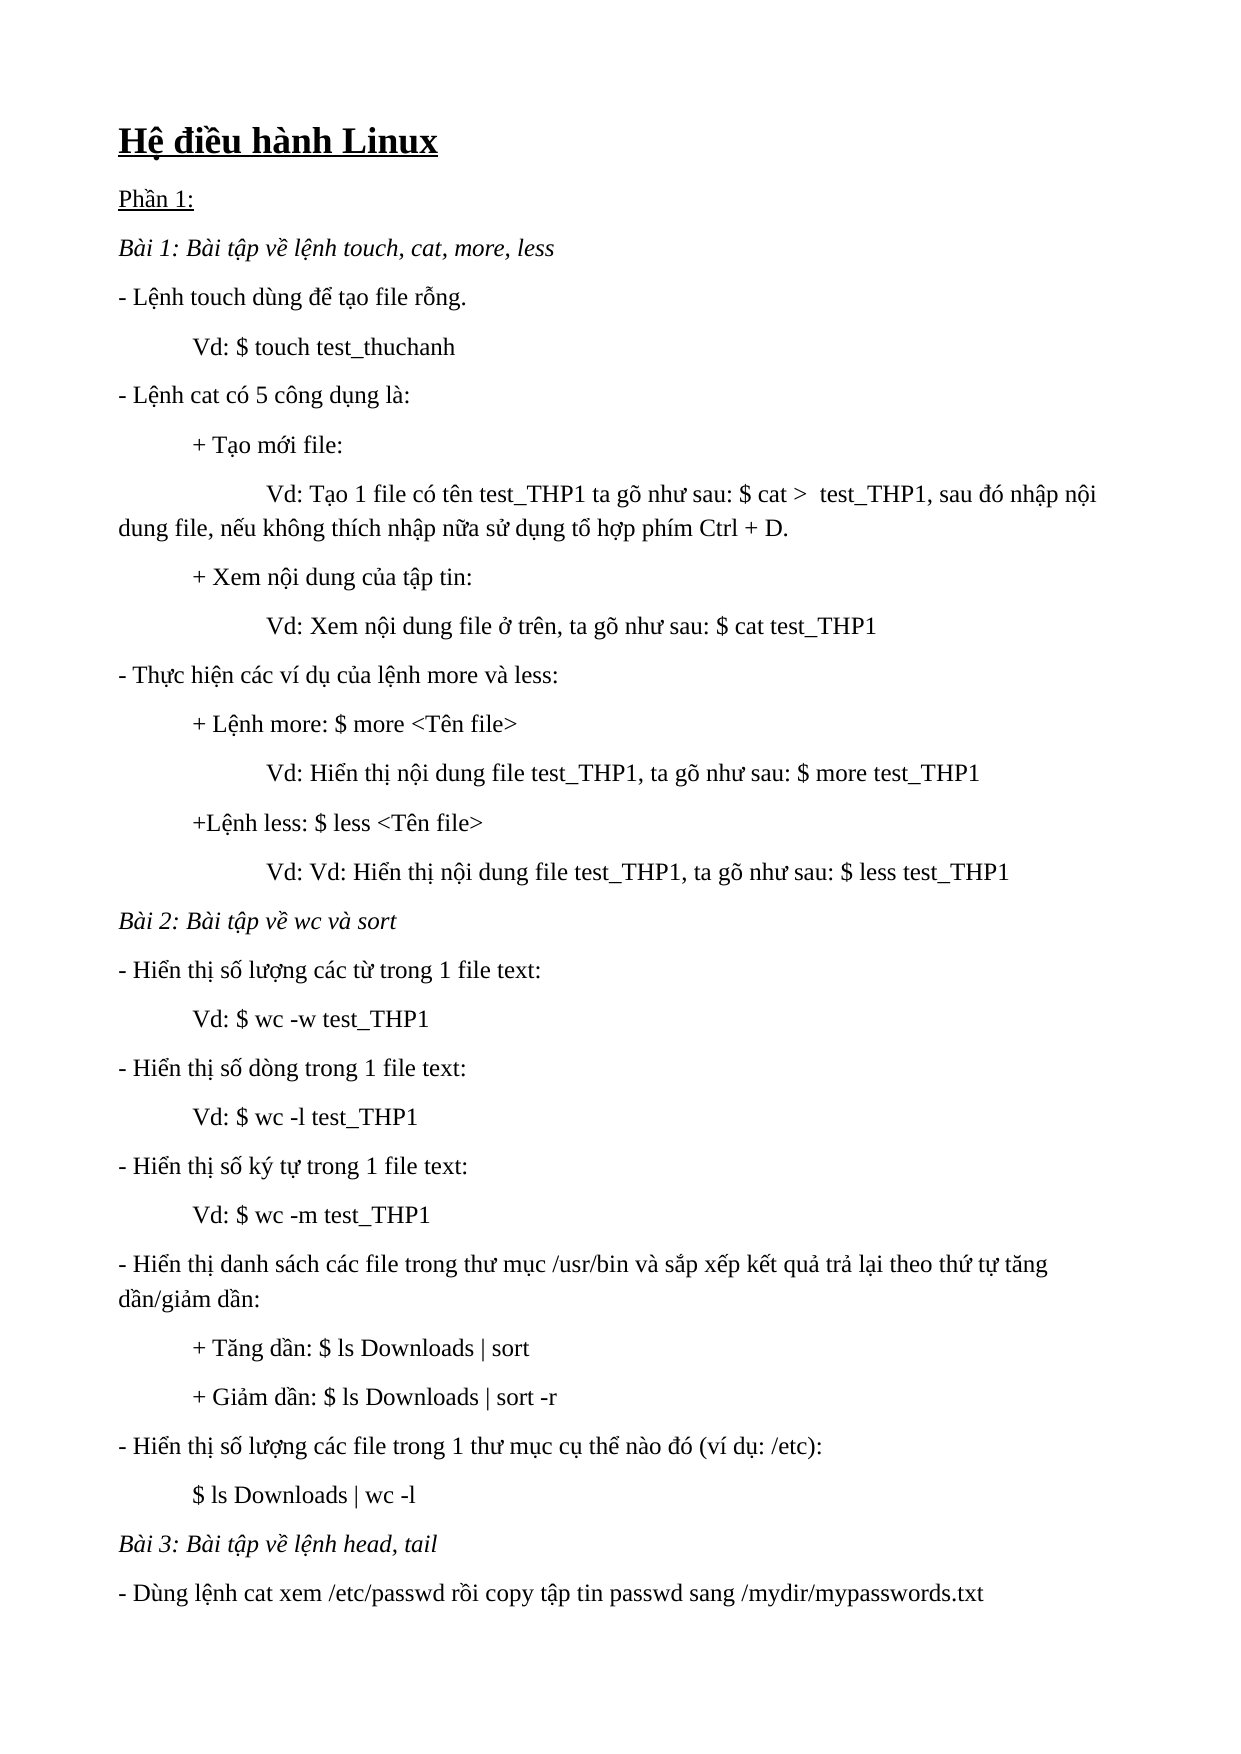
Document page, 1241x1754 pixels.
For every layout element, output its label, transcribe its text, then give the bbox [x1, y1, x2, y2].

text + Tạo mới file: [118, 430, 1122, 458]
text + Lệnh more: $ more <Tên file> [118, 709, 1122, 738]
text - Hiển thị số lượng các file trong 1 thư mục cụ thể nào đó (ví dụ: /etc): [118, 1431, 1122, 1459]
text + Tăng dần: $ ls Downloads | sort [118, 1333, 1122, 1361]
text Hệ điều hành Linux [118, 118, 1122, 161]
text - Hiển thị số dòng trong 1 file text: [118, 1053, 1122, 1082]
text Vd: Tạo 1 file có tên test_THP1 ta gõ như sau: $ cat > test_THP1, sau đó nhập nội dung file, nếu không thích nhập nữa sử dụng tổ hợp phím Ctrl + D. [118, 479, 1122, 542]
text Vd: $ wc -w test_THP1 [118, 1004, 1122, 1033]
text + Giảm dần: $ ls Downloads | sort -r [118, 1382, 1122, 1411]
text Vd: Xem nội dung file ở trên, ta gõ như sau: $ cat test_THP1 [118, 611, 1122, 640]
text - Hiển thị số ký tự trong 1 file text: [118, 1151, 1122, 1180]
text - Thực hiện các ví dụ của lệnh more và less: [118, 660, 1122, 689]
text - Dùng lệnh cat xem /etc/passwd rồi copy tập tin passwd sang /mydir/mypasswords.txt [118, 1578, 1122, 1607]
text Bài 2: Bài tập về wc và sort [118, 906, 1122, 934]
text - Lệnh touch dùng để tạo file rỗng. [118, 282, 1122, 311]
text - Lệnh cat có 5 công dụng là: [118, 381, 1122, 409]
text +Lệnh less: $ less <Tên file> [118, 808, 1122, 836]
text Phần 1: [118, 184, 1122, 213]
text - Hiển thị danh sách các file trong thư mục /usr/bin và sắp xếp kết quả trả lại theo thứ tự tăng dần/giảm dần: [118, 1249, 1122, 1312]
text + Xem nội dung của tập tin: [118, 562, 1122, 591]
text Vd: Vd: Hiển thị nội dung file test_THP1, ta gõ như sau: $ less test_THP1 [118, 857, 1122, 885]
text $ ls Downloads | wc -l [118, 1480, 1122, 1509]
text Bài 3: Bài tập về lệnh head, tail [118, 1529, 1122, 1558]
text Vd: $ wc -m test_THP1 [118, 1200, 1122, 1229]
text Bài 1: Bài tập về lệnh touch, cat, more, less [118, 233, 1122, 262]
text Vd: $ wc -l test_THP1 [118, 1102, 1122, 1131]
text Vd: Hiển thị nội dung file test_THP1, ta gõ như sau: $ more test_THP1 [118, 758, 1122, 787]
text Vd: $ touch test_thuchanh [118, 332, 1122, 360]
text - Hiển thị số lượng các từ trong 1 file text: [118, 955, 1122, 983]
